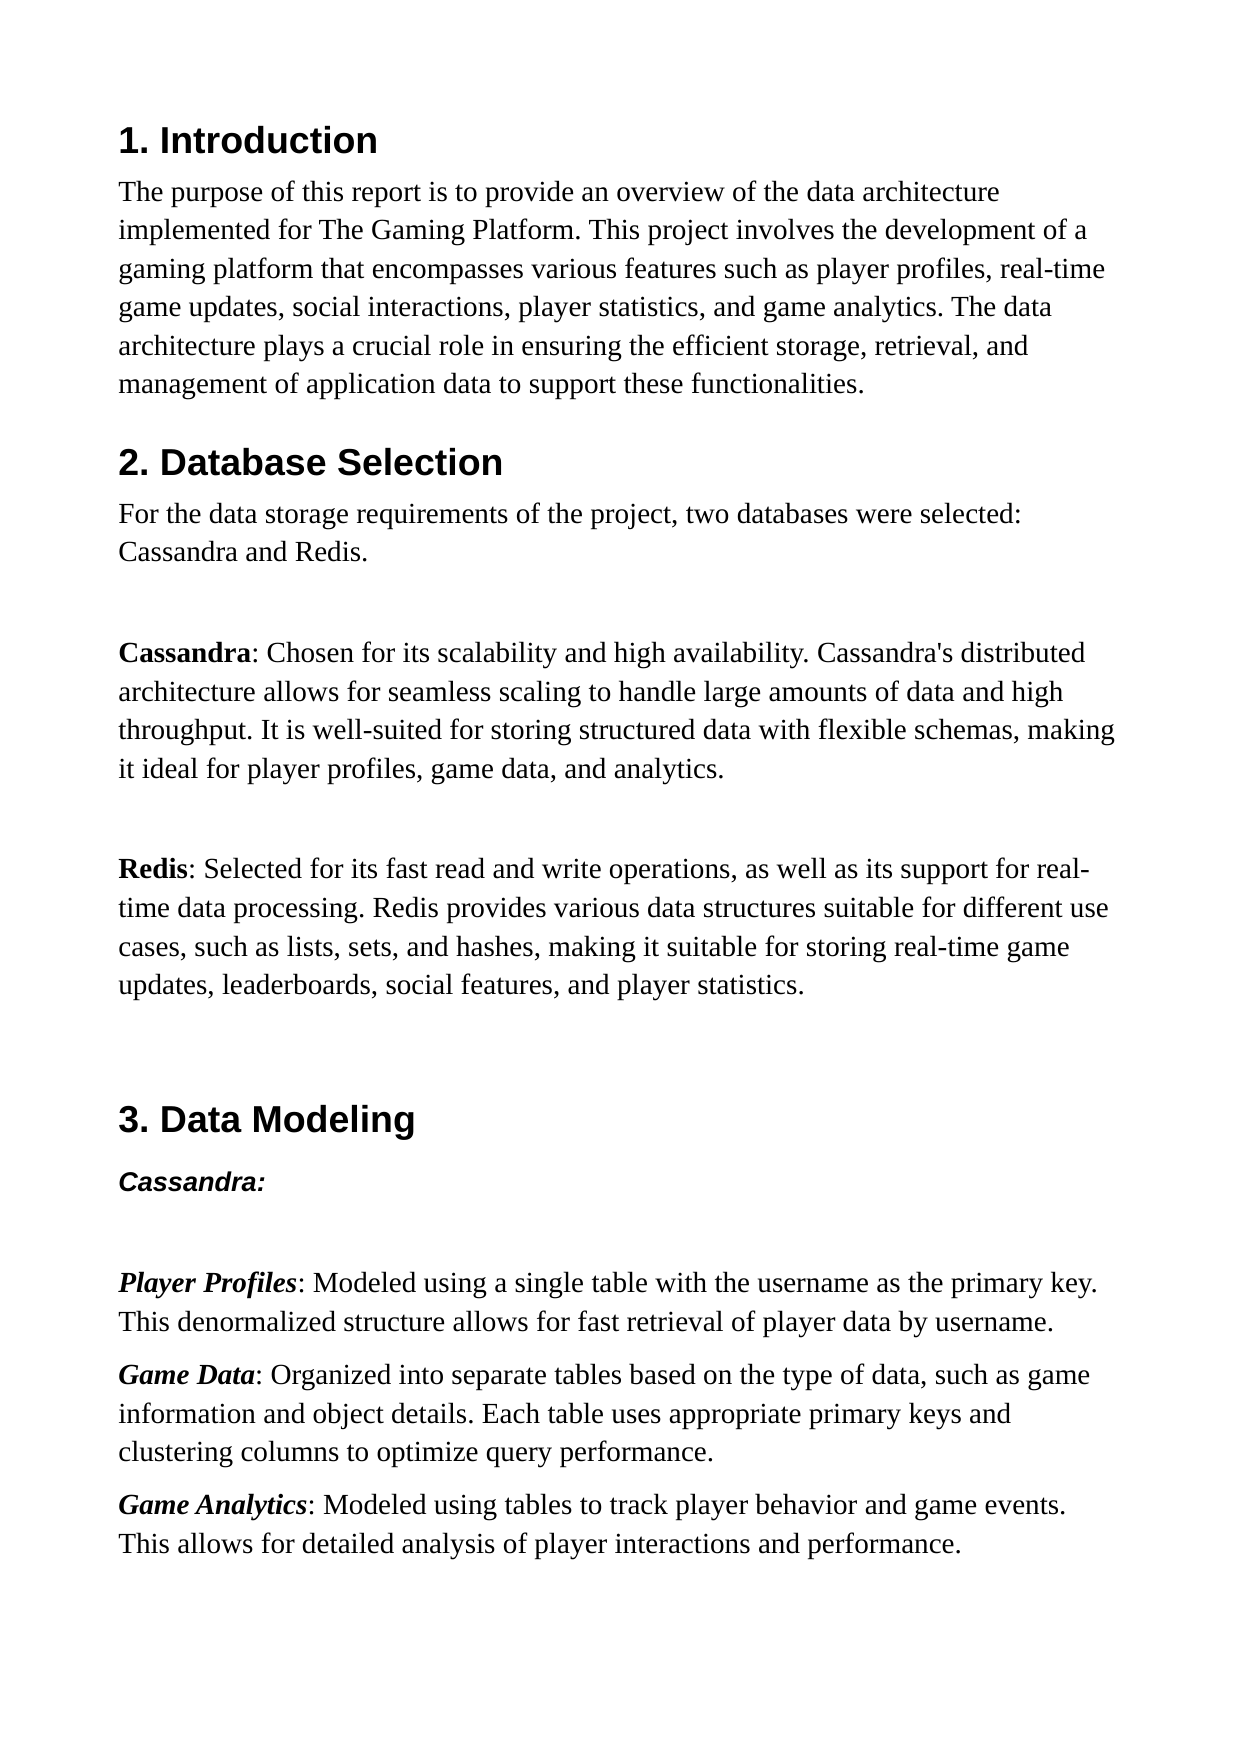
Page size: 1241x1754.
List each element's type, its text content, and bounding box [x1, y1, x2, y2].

text Game Data: Organized into separate tables based on the type of data, such as game information and object details. Each table uses appropriate primary keys and clustering columns to optimize query performance. [118, 1357, 1122, 1468]
text Cassandra: Chosen for its scalability and high availability. Cassandra's distributed architecture allows for seamless scaling to handle large amounts of data and high throughput. It is well-suited for storing structured data with flexible schemas, making it ideal for player profiles, game data, and analytics. [118, 635, 1122, 784]
text Player Profiles: Modeled using a single table with the username as the primary key. This denormalized structure allows for fast retrieval of player data by username. [118, 1266, 1122, 1338]
subtitle Cassandra: [118, 1166, 1122, 1197]
subtitle 2. Database Selection [118, 440, 1122, 483]
text Redis: Selected for its fast read and write operations, as well as its support for real-time data processing. Redis provides various data structures suitable for different use cases, such as lists, sets, and hashes, making it suitable for storing real-time game updates, leaderboards, social features, and player statistics. [118, 852, 1122, 1001]
text Game Analytics: Modeled using tables to track player behavior and game events. This allows for detailed analysis of player interactions and performance. [118, 1487, 1122, 1559]
subtitle 1. Introduction [118, 118, 1122, 161]
text For the data storage requirements of the project, two databases were selected: Cassandra and Redis. [118, 496, 1122, 568]
text The purpose of this report is to provide an overview of the data architecture implemented for The Gaming Platform. This project involves the development of a gaming platform that encompasses various features such as player profiles, real-time game updates, social interactions, player statistics, and game analytics. The data architecture plays a crucial role in ensuring the efficient storage, retrieval, and management of application data to support these functionalities. [118, 174, 1122, 400]
subtitle 3. Data Modeling [118, 1097, 1122, 1141]
